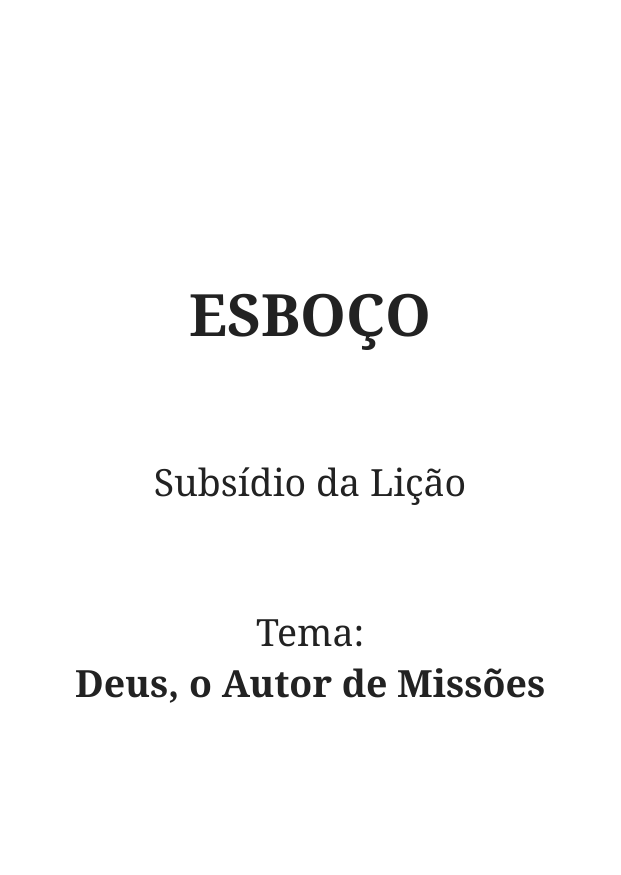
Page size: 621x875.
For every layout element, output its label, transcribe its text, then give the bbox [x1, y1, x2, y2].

text Deus, o Autor de Missões [29, 657, 591, 708]
subtitle Subsídio da Lição [29, 456, 591, 507]
subtitle ESBOÇO [29, 274, 591, 353]
text Tema: [29, 606, 591, 657]
